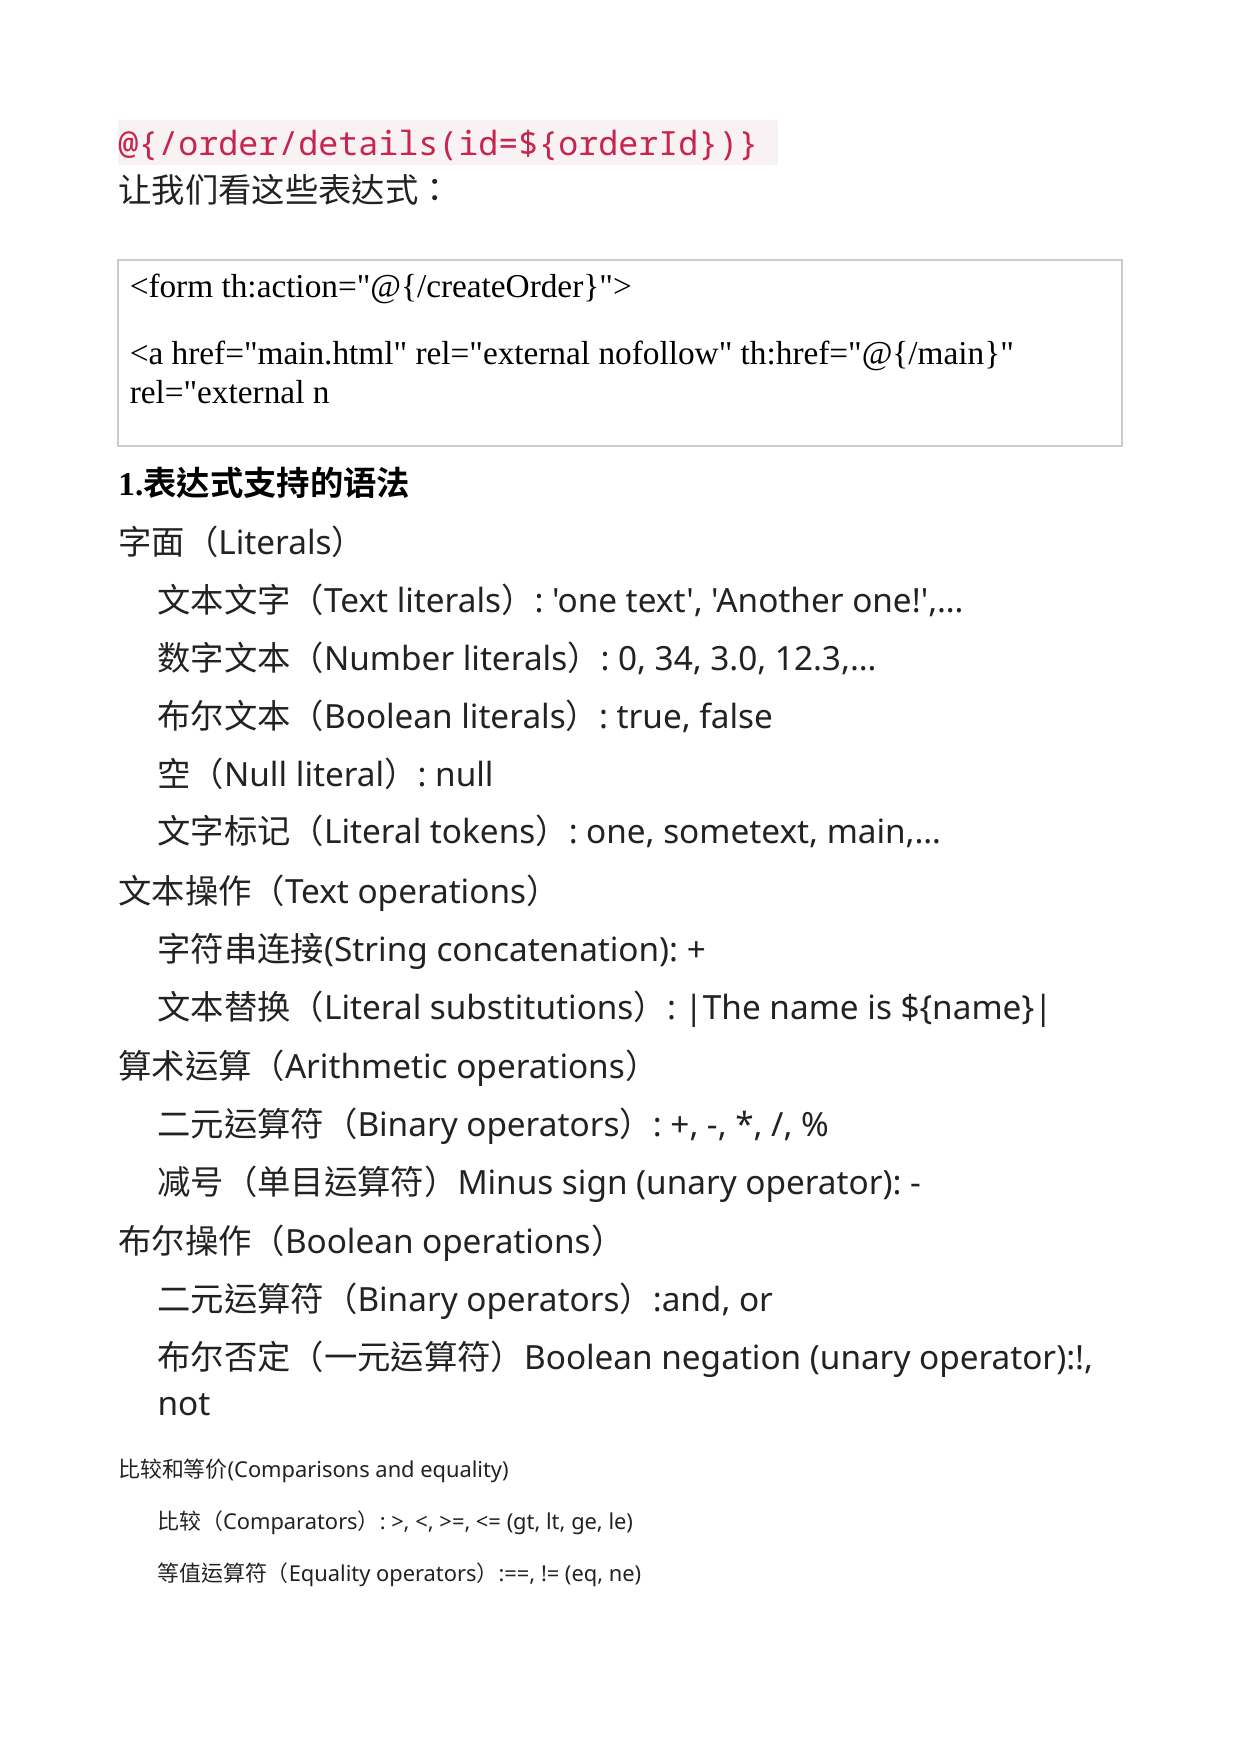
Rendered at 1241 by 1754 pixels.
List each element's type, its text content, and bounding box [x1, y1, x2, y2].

text 字符串连接(String concatenation): + [157, 926, 1122, 971]
text 让我们看这些表达式： [118, 165, 1122, 212]
text 等值运算符（Equality operators）:==, != (eq, ne) [157, 1548, 1122, 1587]
text @{/order/details(id=${orderId})} [118, 118, 1122, 165]
table_header <form th:action="@{/createOrder}"> <a href="main.html" rel="external nofollow" th:href="@{/main}" rel="external n [119, 261, 1121, 445]
text 文字标记（Literal tokens）: one, sometext, main,… [157, 808, 1122, 854]
text 文本替换（Literal substitutions）: |The name is ${name}| [157, 983, 1122, 1029]
subtitle 1.表达式支持的语法 [118, 459, 1122, 505]
text 二元运算符（Binary operators）: +, -, *, /, % [157, 1101, 1122, 1146]
text 算术运算（Arithmetic operations） [118, 1041, 1122, 1088]
text 文本文字（Text literals）: 'one text', 'Another one!',… [157, 577, 1122, 622]
text 空（Null literal）: null [157, 750, 1122, 796]
text 布尔操作（Boolean operations） [118, 1217, 1122, 1263]
text 比较和等价(Comparisons and equality) [118, 1437, 1122, 1484]
text 布尔文本（Boolean literals）: true, false [157, 692, 1122, 738]
text 布尔否定（一元运算符）Boolean negation (unary operator):!, not [157, 1334, 1122, 1425]
text 比较（Comparators）: >, <, >=, <= (gt, lt, ge, le) [157, 1497, 1122, 1536]
text 字面（Literals） [118, 517, 1122, 564]
text 二元运算符（Binary operators）:and, or [157, 1276, 1122, 1321]
text 数字文本（Number literals）: 0, 34, 3.0, 12.3,… [157, 634, 1122, 680]
text 文本操作（Text operations） [118, 866, 1122, 913]
text 减号（单目运算符）Minus sign (unary operator): - [157, 1159, 1122, 1204]
